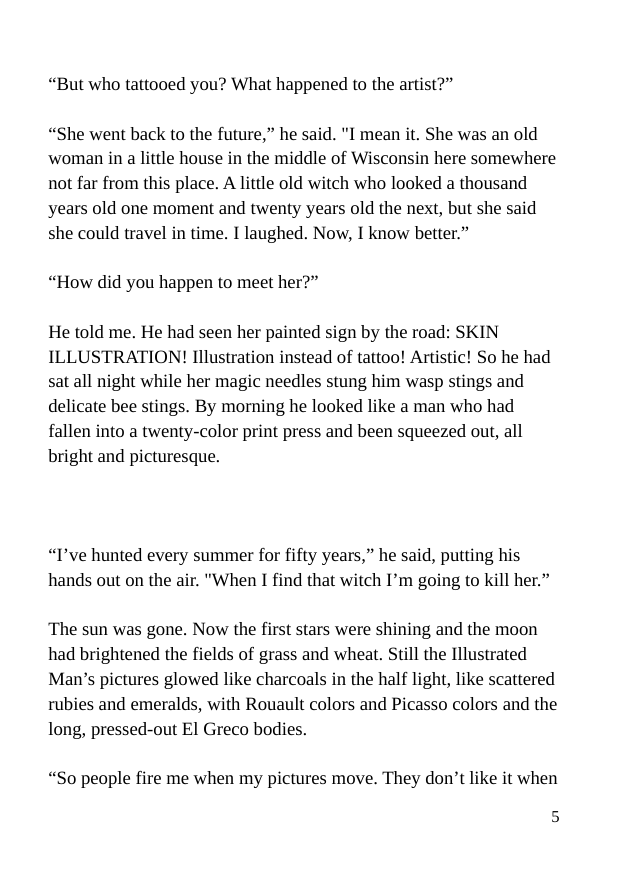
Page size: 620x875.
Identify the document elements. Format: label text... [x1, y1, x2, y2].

text “But who tattooed you? What happened to the artist?” “She went back to the future,” he said. "I mean it. She was an old woman in a little house in the middle of Wisconsin here somewhere not far from this place. A little old witch who looked a thousand years old one moment and twenty years old the next, but she said she could travel in time. I laughed. Now, I know better.” “How did you happen to meet her?” He told me. He had seen her painted sign by the road: SKIN ILLUSTRATION! Illustration instead of tattoo! Artistic! So he had sat all night while her magic needles stung him wasp stings and delicate bee stings. By morning he looked like a man who had fallen into a twenty-color print press and been squeezed out, all bright and picturesque. “I’ve hunted every summer for fifty years,” he said, putting his hands out on the air. "When I find that witch I’m going to kill her.” The sun was gone. Now the first stars were shining and the moon had brightened the fields of grass and wheat. Still the Illustrated Man’s pictures glowed like charcoals in the half light, like scattered rubies and emeralds, with Rouault colors and Picasso colors and the long, pressed-out El Greco bodies. “So people fire me when my pictures move. They don’t like it when [48, 48, 559, 788]
